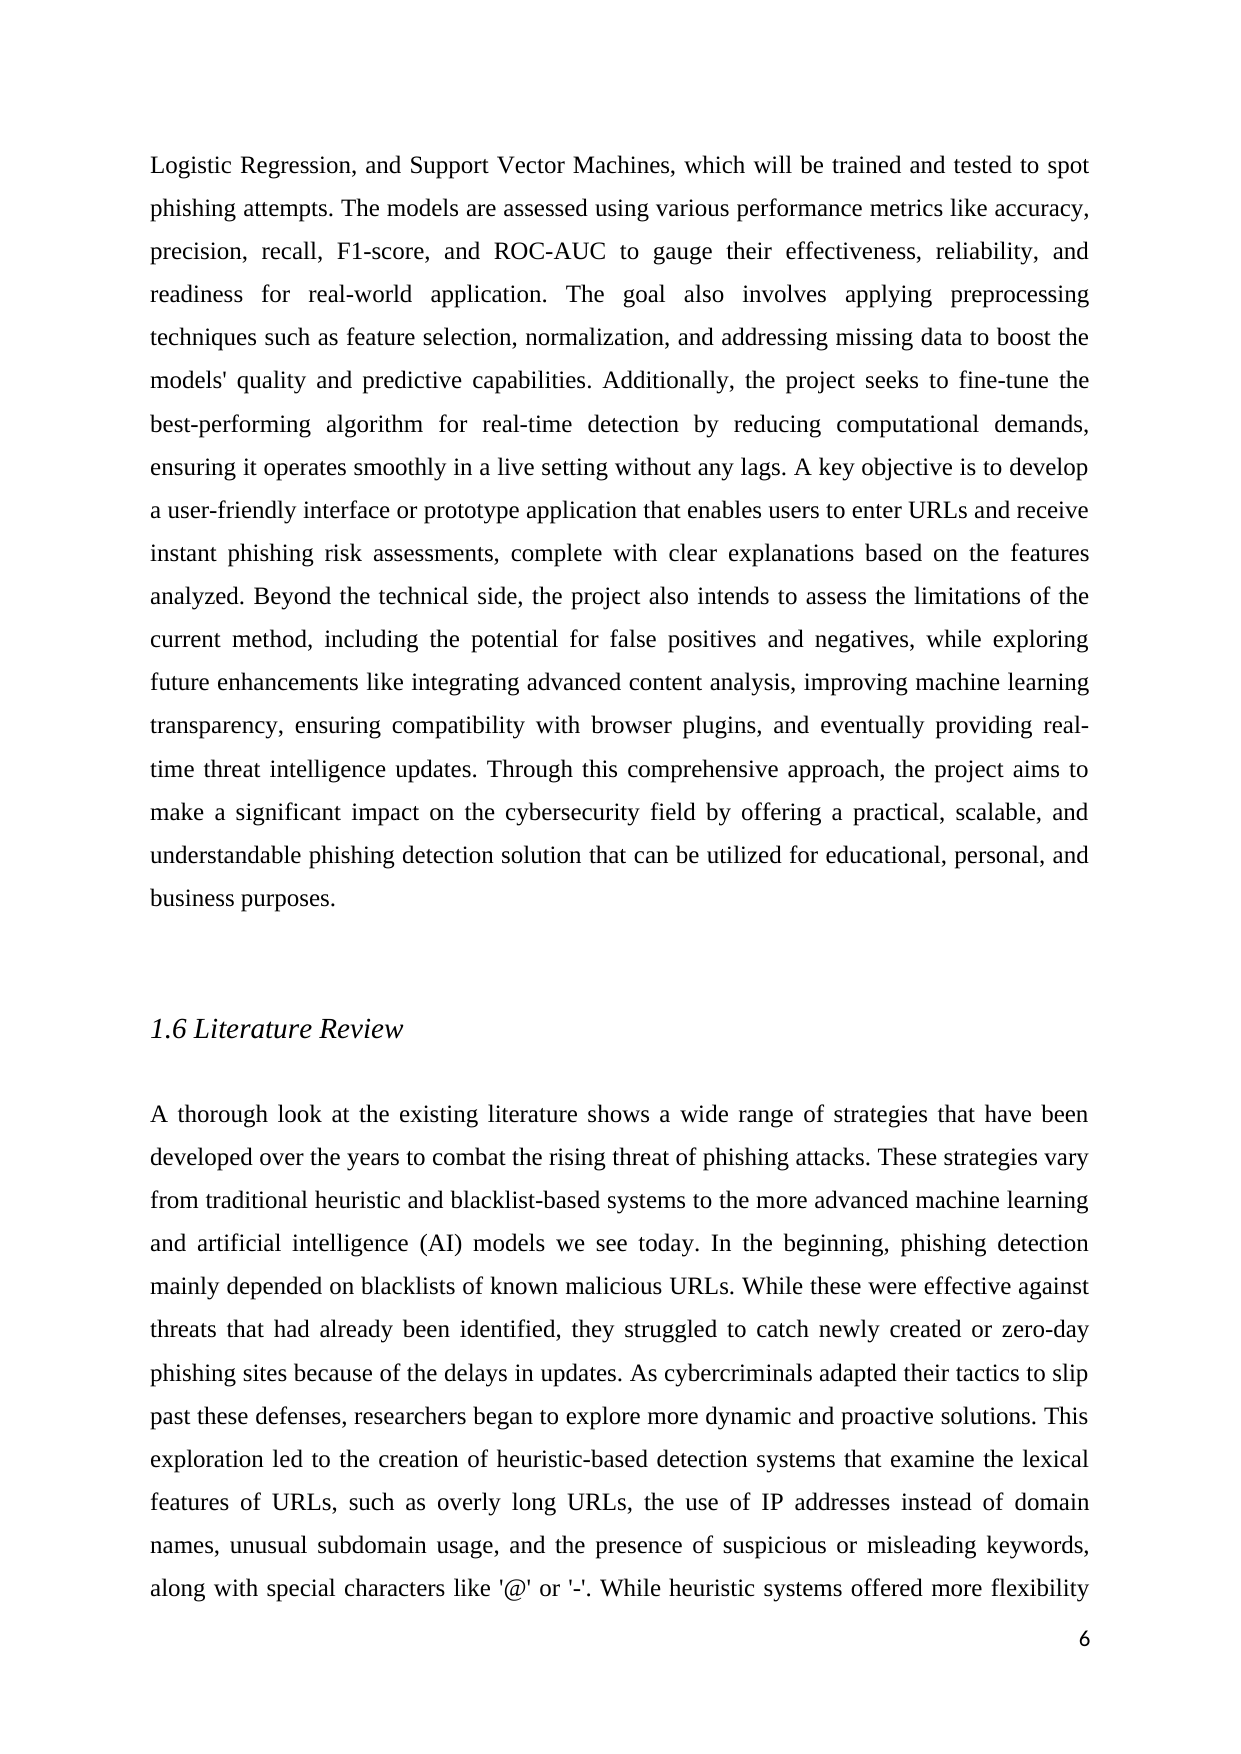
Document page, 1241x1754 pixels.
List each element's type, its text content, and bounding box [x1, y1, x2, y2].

text 1.6 Literature Review [150, 1011, 1090, 1044]
text Logistic Regression, and Support Vector Machines, which will be trained and tested to spot phishing attempts. The models are assessed using various performance metrics like accuracy, precision, recall, F1-score, and ROC-AUC to gauge their effectiveness, reliability, and readiness for real-world application. The goal also involves applying preprocessing techniques such as feature selection, normalization, and addressing missing data to boost the models' quality and predictive capabilities. Additionally, the project seeks to fine-tune the best-performing algorithm for real-time detection by reducing computational demands, ensuring it operates smoothly in a live setting without any lags. A key objective is to develop a user-friendly interface or prototype application that enables users to enter URLs and receive instant phishing risk assessments, complete with clear explanations based on the features analyzed. Beyond the technical side, the project also intends to assess the limitations of the current method, including the potential for false positives and negatives, while exploring future enhancements like integrating advanced content analysis, improving machine learning transparency, ensuring compatibility with browser plugins, and eventually providing real-time threat intelligence updates. Through this comprehensive approach, the project aims to make a significant impact on the cybersecurity field by offering a practical, scalable, and understandable phishing detection solution that can be utilized for educational, personal, and business purposes. [150, 150, 1090, 912]
text A thorough look at the existing literature shows a wide range of strategies that have been developed over the years to combat the rising threat of phishing attacks. These strategies vary from traditional heuristic and blacklist-based systems to the more advanced machine learning and artificial intelligence (AI) models we see today. In the beginning, phishing detection mainly depended on blacklists of known malicious URLs. While these were effective against threats that had already been identified, they struggled to catch newly created or zero-day phishing sites because of the delays in updates. As cybercriminals adapted their tactics to slip past these defenses, researchers began to explore more dynamic and proactive solutions. This exploration led to the creation of heuristic-based detection systems that examine the lexical features of URLs, such as overly long URLs, the use of IP addresses instead of domain names, unusual subdomain usage, and the presence of suspicious or misleading keywords, along with special characters like '@' or '-'. While heuristic systems offered more flexibility [150, 1099, 1090, 1602]
